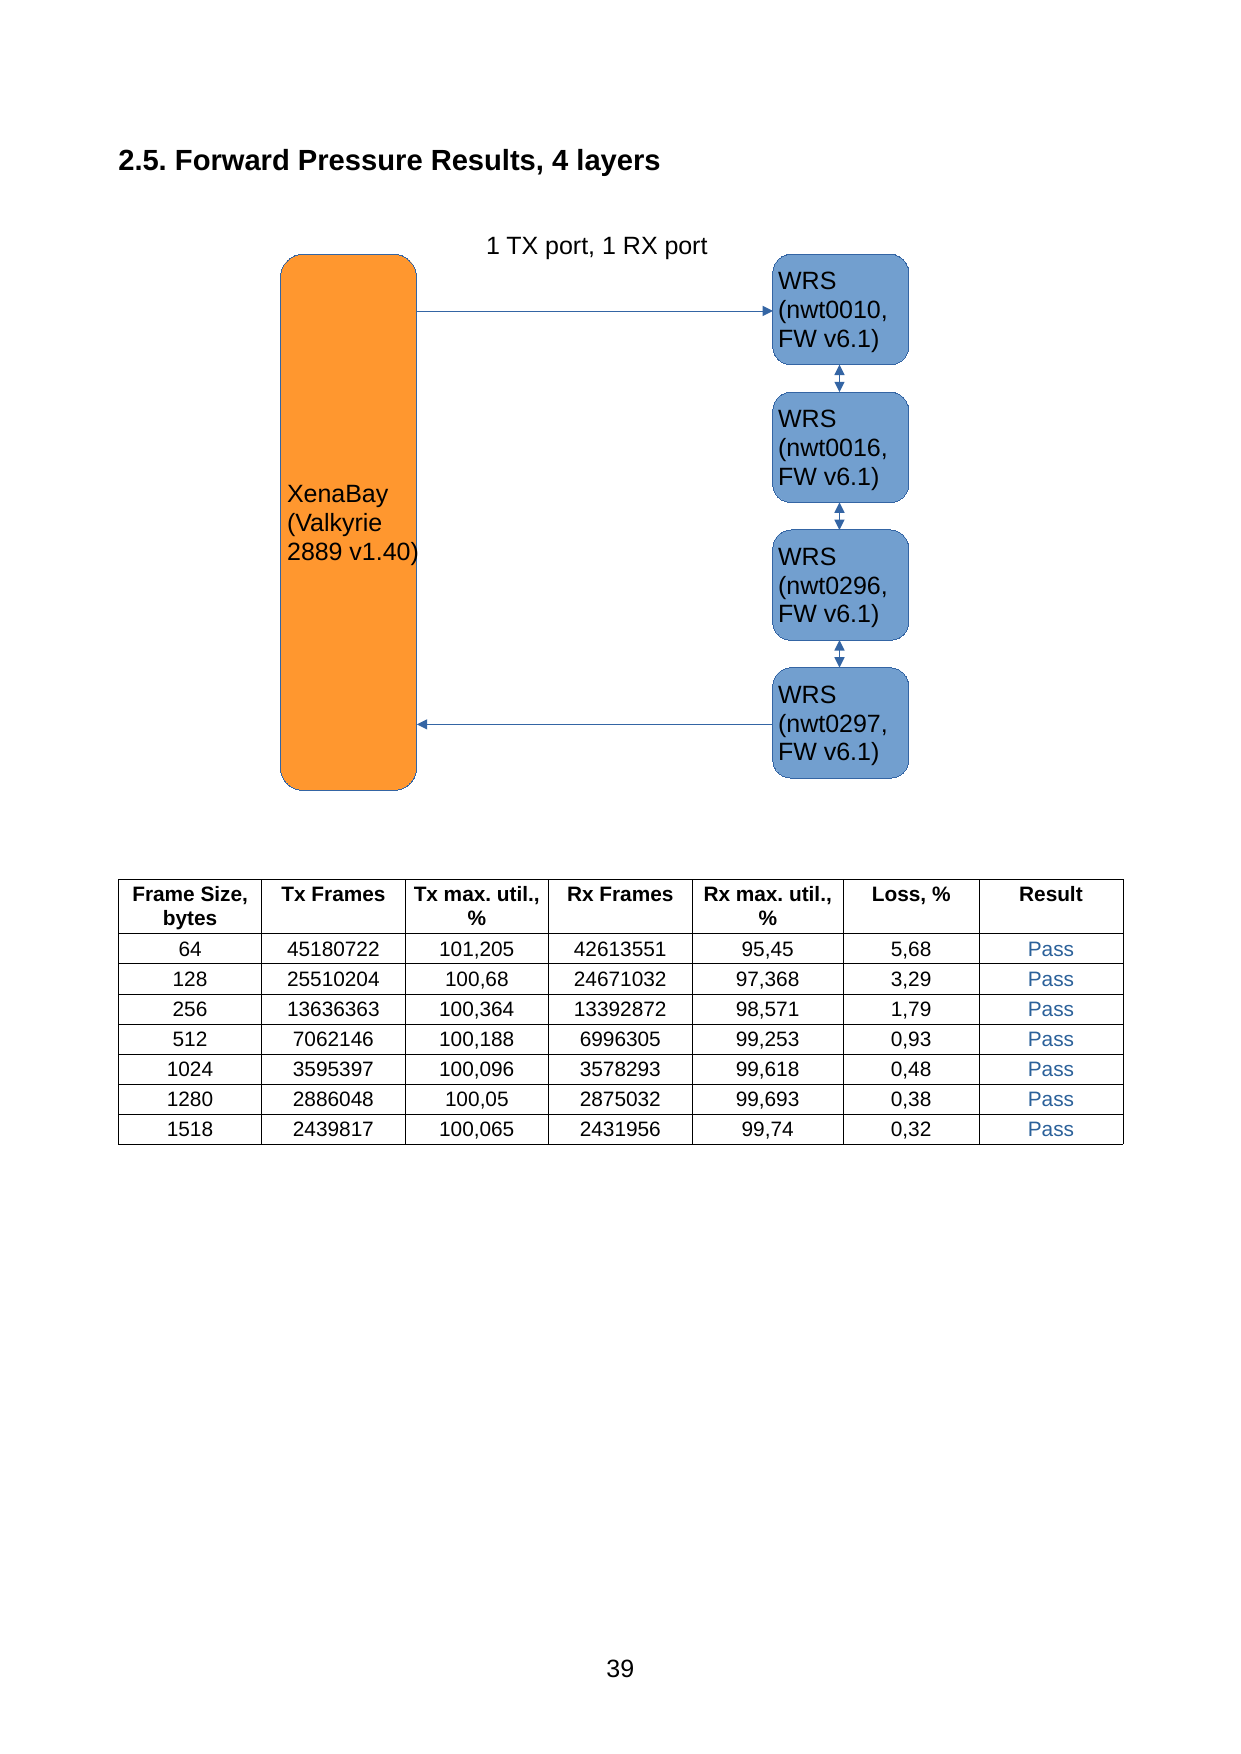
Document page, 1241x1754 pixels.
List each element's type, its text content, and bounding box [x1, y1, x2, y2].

table_cell 3595397 [262, 1055, 405, 1084]
table_cell 45180722 [262, 934, 405, 963]
table_cell 6996305 [549, 1025, 692, 1054]
table_cell Pass [980, 1115, 1123, 1144]
table_cell 2886048 [262, 1085, 405, 1114]
table_header Frame Size, bytes [119, 880, 261, 933]
table_cell 100,188 [406, 1025, 548, 1054]
table_cell 24671032 [549, 964, 692, 993]
table_cell 2431956 [549, 1115, 692, 1144]
table_header Loss, % [844, 880, 979, 933]
table_cell 42613551 [549, 934, 692, 963]
table_header Rx Frames [549, 880, 692, 933]
table_cell 99,74 [693, 1115, 843, 1144]
table_cell 0,93 [844, 1025, 979, 1054]
table_header Rx max. util., % [693, 880, 843, 933]
table_cell 100,05 [406, 1085, 548, 1114]
table_cell 99,618 [693, 1055, 843, 1084]
table_header Tx max. util., % [406, 880, 548, 933]
table_cell 1,79 [844, 995, 979, 1023]
table_cell 97,368 [693, 964, 843, 993]
table_cell Pass [980, 1055, 1123, 1084]
table_cell 98,571 [693, 995, 843, 1023]
table_cell 3578293 [549, 1055, 692, 1084]
table_cell 5,68 [844, 934, 979, 963]
table_cell 13392872 [549, 995, 692, 1023]
table_cell 101,205 [406, 934, 548, 963]
table_cell 1024 [119, 1055, 261, 1084]
table_cell 0,48 [844, 1055, 979, 1084]
table_header Result [980, 880, 1123, 933]
table_cell 100,065 [406, 1115, 548, 1144]
table_cell 3,29 [844, 964, 979, 993]
table_cell Pass [980, 964, 1123, 993]
table_cell 64 [119, 934, 261, 963]
table_cell 1518 [119, 1115, 261, 1144]
table_cell 0,32 [844, 1115, 979, 1144]
table_cell 2439817 [262, 1115, 405, 1144]
table_cell 128 [119, 964, 261, 993]
table_cell 512 [119, 1025, 261, 1054]
table_cell 100,096 [406, 1055, 548, 1084]
table_cell 7062146 [262, 1025, 405, 1054]
table_cell 256 [119, 995, 261, 1023]
table_cell Pass [980, 1025, 1123, 1054]
subtitle 2.5. Forward Pressure Results, 4 layers [118, 143, 1122, 177]
table_cell Pass [980, 1085, 1123, 1114]
table_cell 100,364 [406, 995, 548, 1023]
table_cell 100,68 [406, 964, 548, 993]
table_cell 1280 [119, 1085, 261, 1114]
table_cell Pass [980, 934, 1123, 963]
table_cell 99,253 [693, 1025, 843, 1054]
table_cell 0,38 [844, 1085, 979, 1114]
table_cell 2875032 [549, 1085, 692, 1114]
table_cell 99,693 [693, 1085, 843, 1114]
table_cell 13636363 [262, 995, 405, 1023]
table_cell 95,45 [693, 934, 843, 963]
table_cell Pass [980, 995, 1123, 1023]
table_cell 25510204 [262, 964, 405, 993]
table_header Tx Frames [262, 880, 405, 933]
